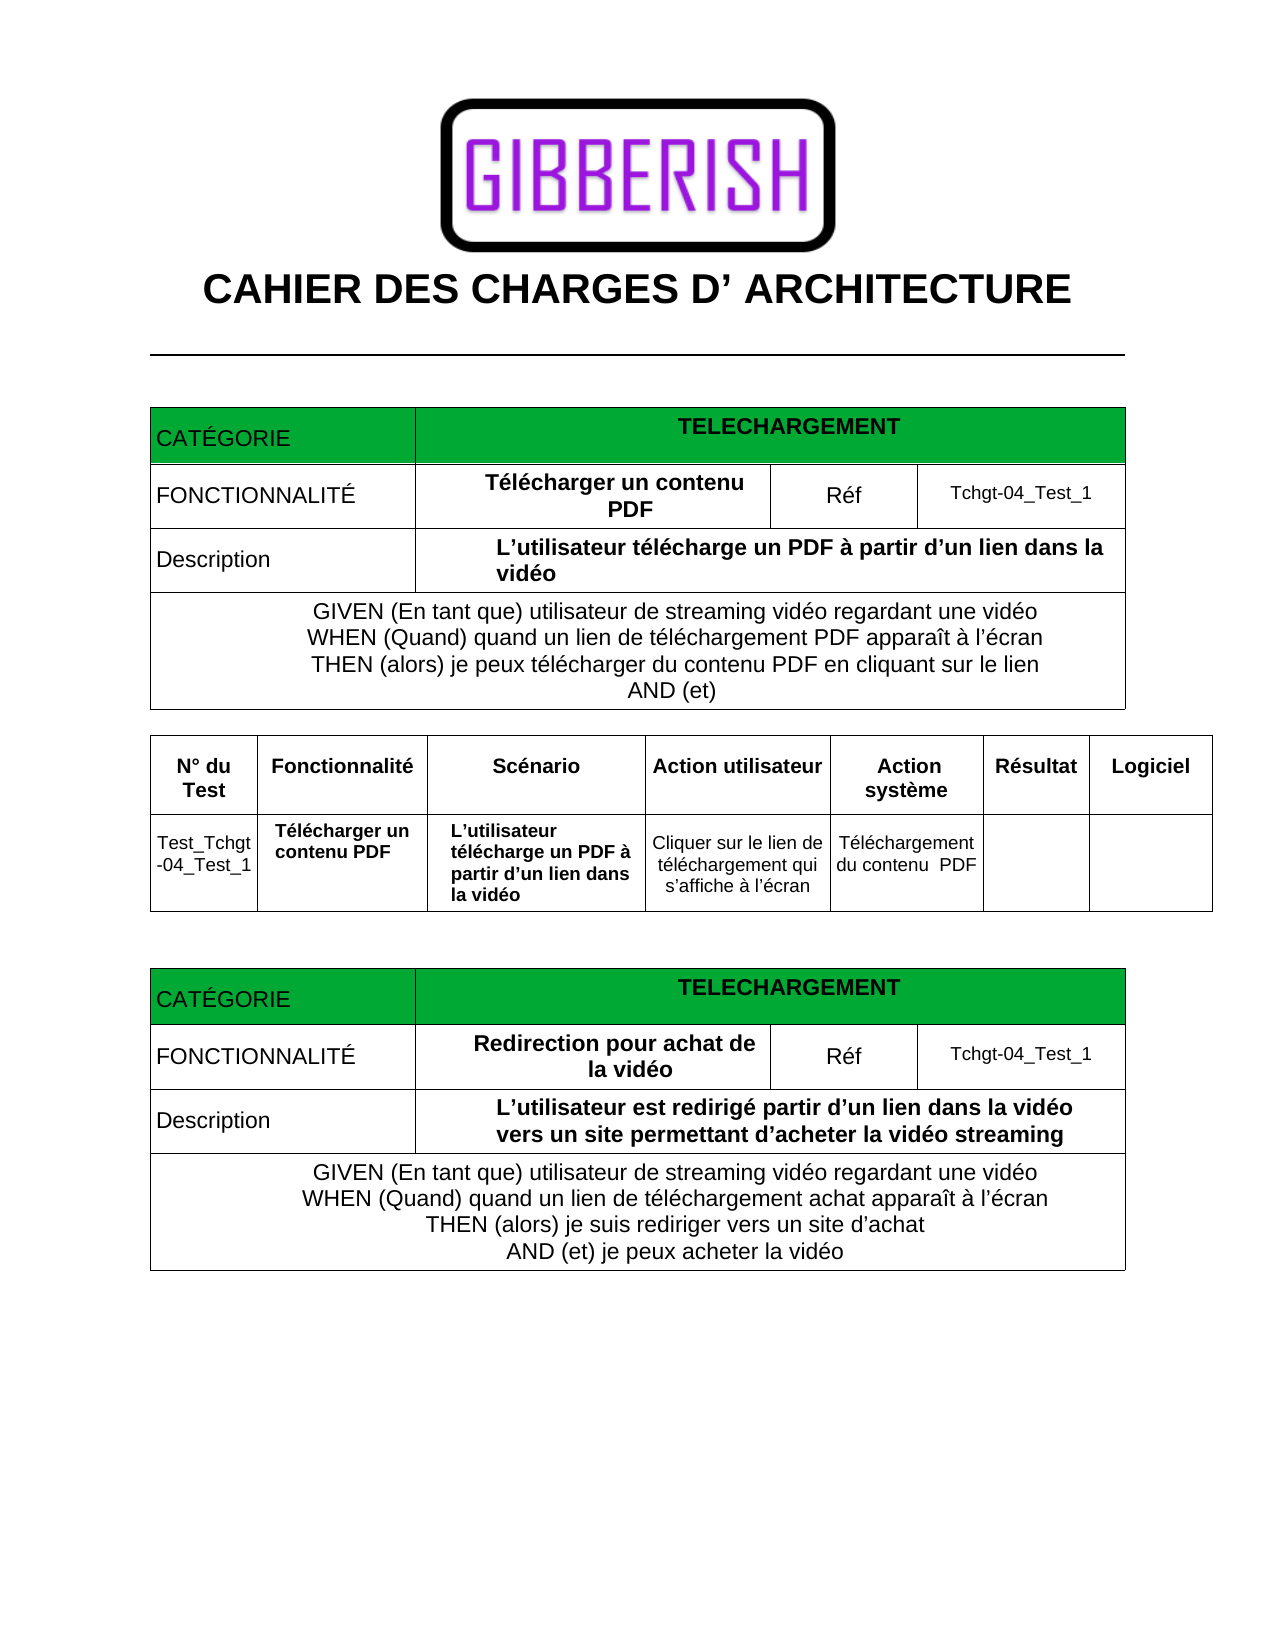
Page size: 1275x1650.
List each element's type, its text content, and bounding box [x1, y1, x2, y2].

table_header TELECHARGEMENT [416, 969, 1125, 1024]
table_cell L’utilisateur télécharge un PDF à partir d’un lien dans la vidéo [416, 529, 1125, 592]
table_header TELECHARGEMENT [416, 408, 1125, 463]
table_header Logiciel [1090, 736, 1212, 814]
table_cell Description [151, 1090, 415, 1153]
table_cell Télécharger un contenu PDF [416, 465, 770, 528]
table_cell Réf [771, 1025, 917, 1088]
table_cell FONCTIONNALITÉ [151, 1025, 415, 1088]
table_cell Tchgt-04_Test_1 [918, 1025, 1125, 1088]
table_cell Cliquer sur le lien de téléchargement qui s’affiche à l’écran [646, 815, 830, 911]
table_cell L’utilisateur télécharge un PDF à partir d’un lien dans la vidéo [428, 815, 645, 911]
table_header Résultat [984, 736, 1089, 814]
table_cell GIVEN (En tant que) utilisateur de streaming vidéo regardant une vidéo WHEN (Quand) quand un lien de téléchargement achat apparaît à l’écran THEN (alors) je suis rediriger vers un site d’achat AND (et) je peux acheter la vidéo [151, 1154, 1125, 1270]
table_cell [984, 815, 1089, 911]
table_cell L’utilisateur est redirigé partir d’un lien dans la vidéo vers un site permettant d’acheter la vidéo streaming [416, 1090, 1125, 1153]
table_cell Redirection pour achat de la vidéo [416, 1025, 770, 1088]
table_cell Télécharger un contenu PDF [258, 815, 427, 911]
table_cell Tchgt-04_Test_1 [918, 465, 1125, 528]
table_header Action système [831, 736, 983, 814]
table_header CATÉGORIE [151, 408, 415, 463]
table_header Scénario [428, 736, 645, 814]
table_cell Téléchargement du contenu PDF [831, 815, 983, 911]
table_cell GIVEN (En tant que) utilisateur de streaming vidéo regardant une vidéo WHEN (Quand) quand un lien de téléchargement PDF apparaît à l’écran THEN (alors) je peux télécharger du contenu PDF en cliquant sur le lien AND (et) [151, 593, 1125, 709]
table_cell [1090, 815, 1212, 911]
table_header Action utilisateur [646, 736, 830, 814]
table_cell Description [151, 529, 415, 592]
picture [429, 86, 846, 265]
table_header N° du Test [151, 736, 257, 814]
table_cell FONCTIONNALITÉ [151, 465, 415, 528]
table_cell Test_Tchgt-04_Test_1 [151, 815, 257, 911]
table_cell Réf [771, 465, 917, 528]
table_header CATÉGORIE [151, 969, 415, 1024]
table_header Fonctionnalité [258, 736, 427, 814]
